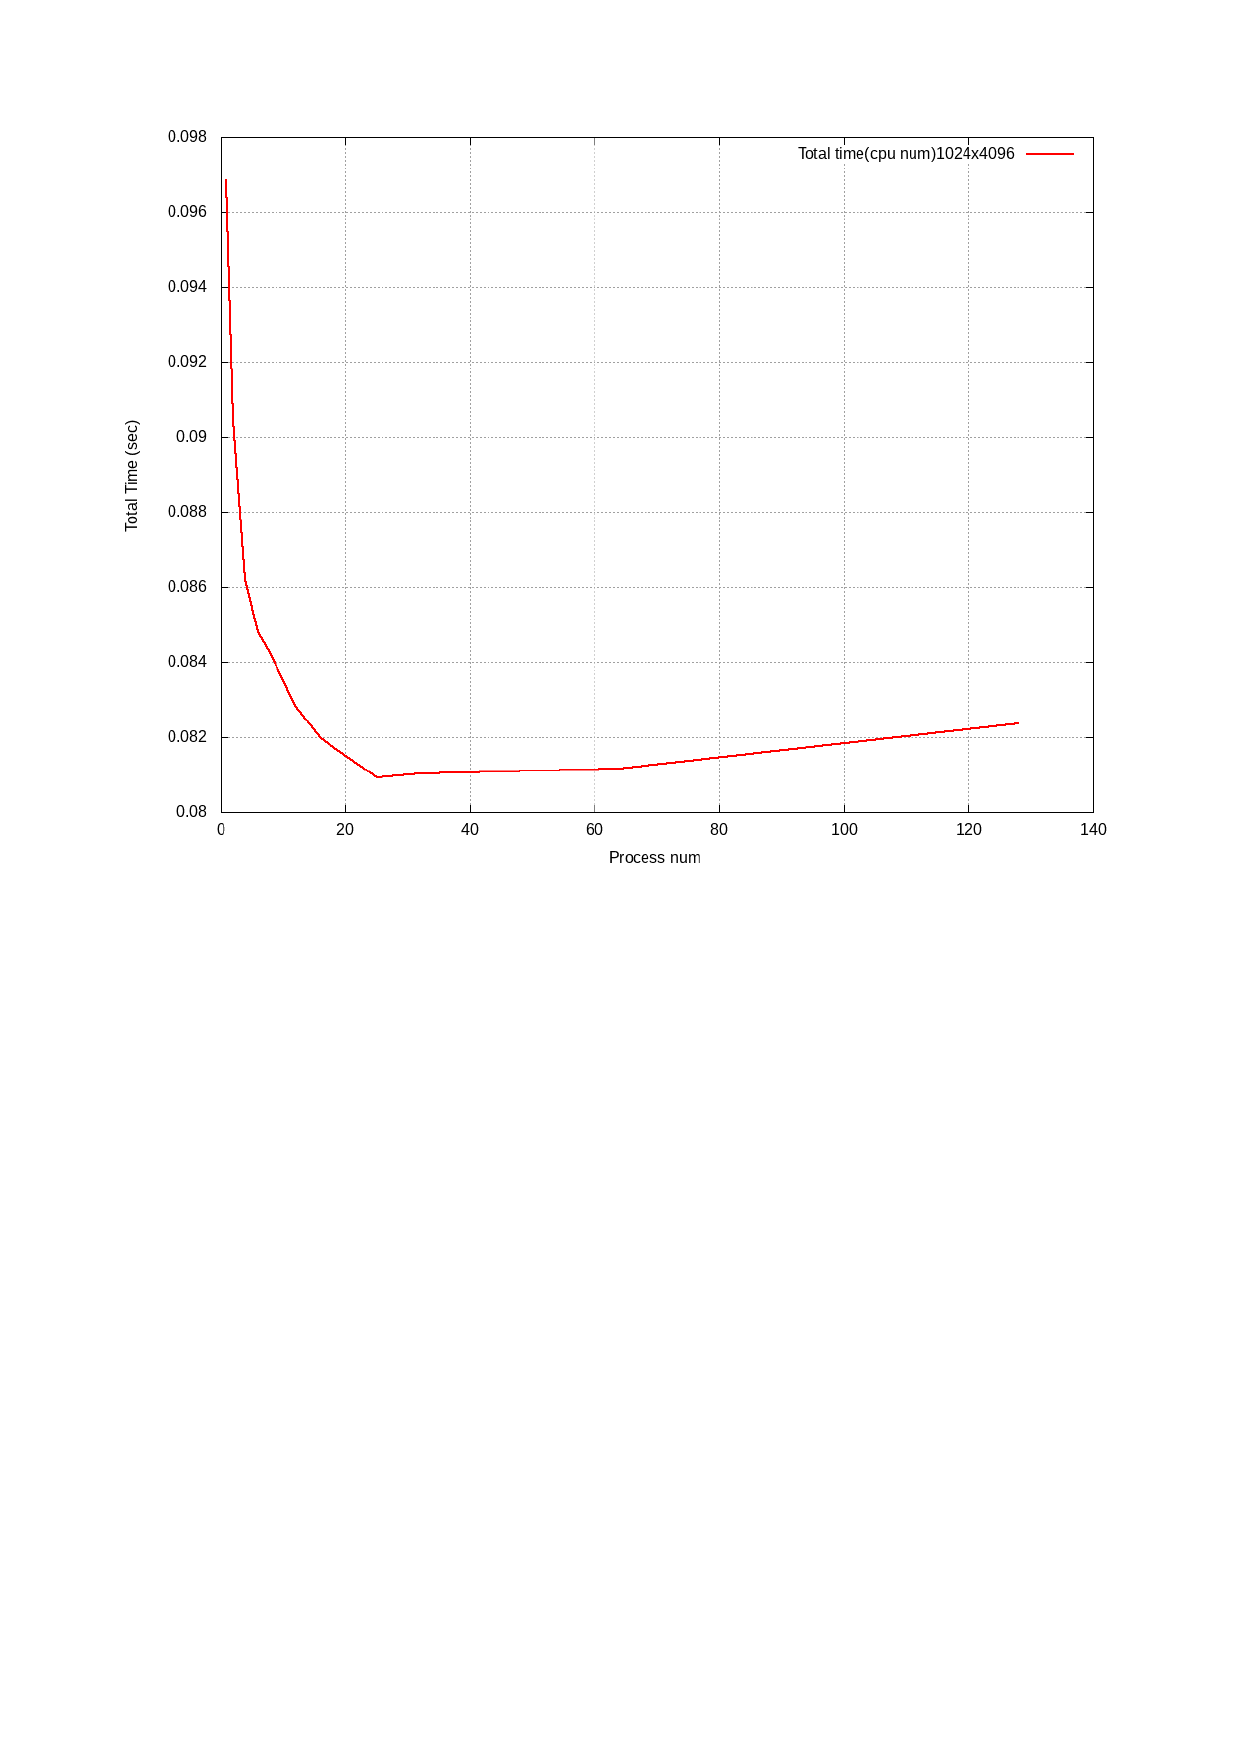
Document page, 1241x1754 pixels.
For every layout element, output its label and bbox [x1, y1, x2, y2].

picture [118, 118, 1123, 871]
